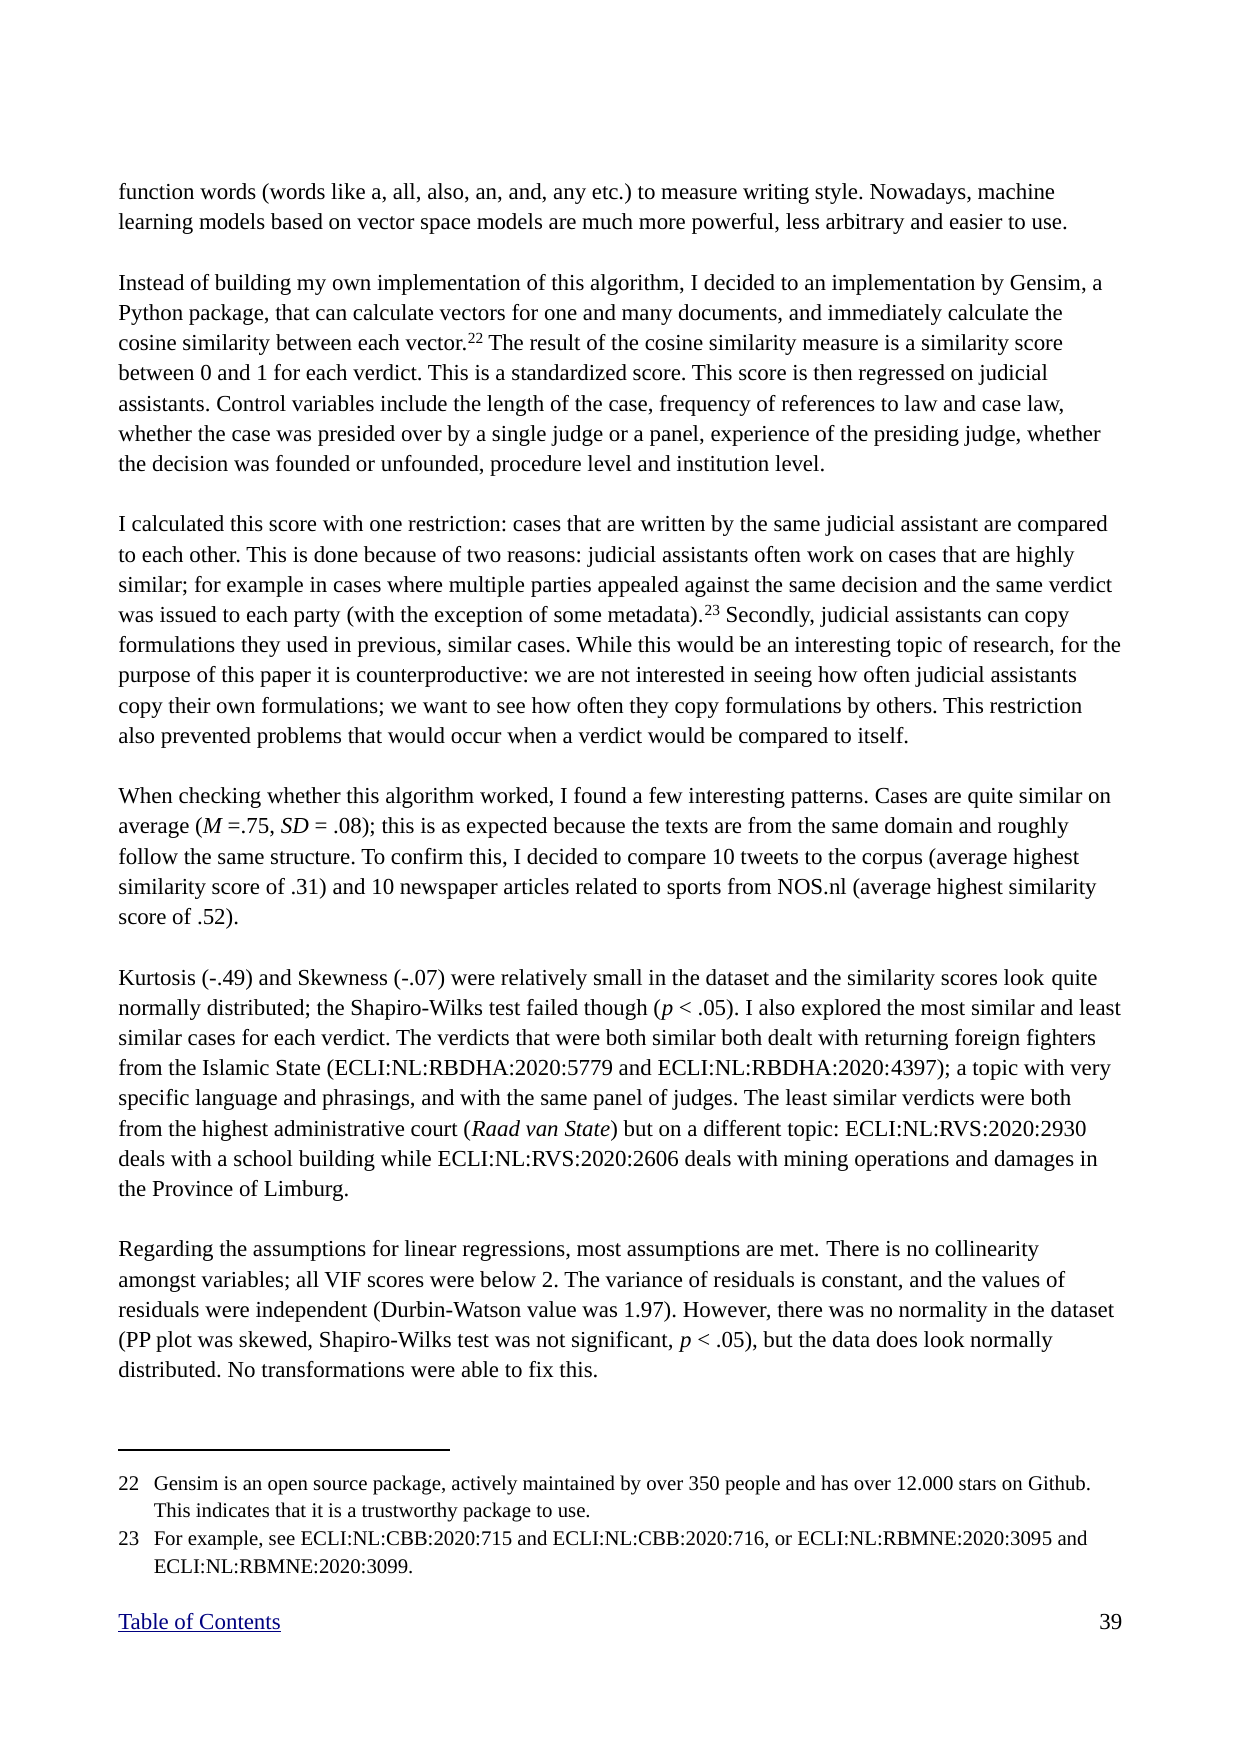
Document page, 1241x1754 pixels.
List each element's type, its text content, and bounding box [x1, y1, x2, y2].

text Kurtosis (-.49) and Skewness (-.07) were relatively small in the dataset and the similarity scores look quite normally distributed; the Shapiro-Wilks test failed though (p < .05). I also explored the most similar and least similar cases for each verdict. The verdicts that were both similar both dealt with returning foreign fighters from the Islamic State (ECLI:NL:RBDHA:2020:5779 and ECLI:NL:RBDHA:2020:4397); a topic with very specific language and phrasings, and with the same panel of judges. The least similar verdicts were both from the highest administrative court (Raad van State) but on a different topic: ECLI:NL:RVS:2020:2930 deals with a school building while ECLI:NL:RVS:2020:2606 deals with mining operations and damages in the Province of Limburg. [118, 963, 1122, 1201]
text Instead of building my own implementation of this algorithm, I decided to an implementation by Gensim, a Python package, that can calculate vectors for one and many documents, and immediately calculate the cosine similarity between each vector. The result of the cosine similarity measure is a similarity score between 0 and 1 for each verdict. This is a standardized score. This score is then regressed on judicial assistants. Control variables include the length of the case, frequency of references to law and case law, whether the case was presided over by a single judge or a panel, experience of the presiding judge, whether the decision was founded or unfounded, procedure level and institution level. [118, 269, 1122, 476]
text Other legal research also utilizes Bag-of-Words style analyses. For example, Wahlbeck, Spriggs and Sigelman (2002) use, amongst others, two indicators to find stylistic differences between texts: ‘type-token ratio (number of different words in an opinion as percentage of the total number of words)’ and ‘once-words (relative frequency of words that appear exactly once in an opinion)’. Other indicators were text length, average word length, average sentence length, footnote frequency and footnote length. Rosenthal and Yoon (2010) use the frequency of a set of 63 function words (words like a, all, also, an, and, any etc.) to measure writing style. Nowadays, machine learning models based on vector space models are much more powerful, less arbitrary and easier to use. [118, 178, 1122, 235]
list Regarding the assumptions for linear regressions, most assumptions are met. There is no collinearity amongst variables; all VIF scores were below 2. The variance of residuals is constant, and the values of residuals were independent (Durbin-Watson value was 1.97). However, there was no normality in the dataset (PP plot was skewed, Shapiro-Wilks test was not significant, p < .05), but the data does look normally distributed. No transformations were able to fix this. [118, 1235, 1122, 1383]
text When checking whether this algorithm worked, I found a few interesting patterns. Cases are quite similar on average (M =.75, SD = .08); this is as expected because the texts are from the same domain and roughly follow the same structure. To confirm this, I decided to compare 10 tweets to the corpus (average highest similarity score of .31) and 10 newspaper articles related to sports from NOS.nl (average highest similarity score of .52). [118, 782, 1122, 929]
text I calculated this score with one restriction: cases that are written by the same judicial assistant are compared to each other. This is done because of two reasons: judicial assistants often work on cases that are highly similar; for example in cases where multiple parties appealed against the same decision and the same verdict was issued to each party (with the exception of some metadata). Secondly, judicial assistants can copy formulations they used in previous, similar cases. While this would be an interesting topic of research, for the purpose of this paper it is counterproductive: we are not interested in seeing how often judicial assistants copy their own formulations; we want to see how often they copy formulations by others. This restriction also prevented problems that would occur when a verdict would be compared to itself. [118, 510, 1122, 748]
text For example, see ECLI:NL:CBB:2020:715 and ECLI:NL:CBB:2020:716, or ECLI:NL:RBMNE:2020:3095 and ECLI:NL:RBMNE:2020:3099. [118, 1526, 1122, 1578]
text Gensim is an open source package, actively maintained by over 350 people and has over 12.000 stars on Github. This indicates that it is a trustworthy package to use. [118, 1471, 1122, 1522]
